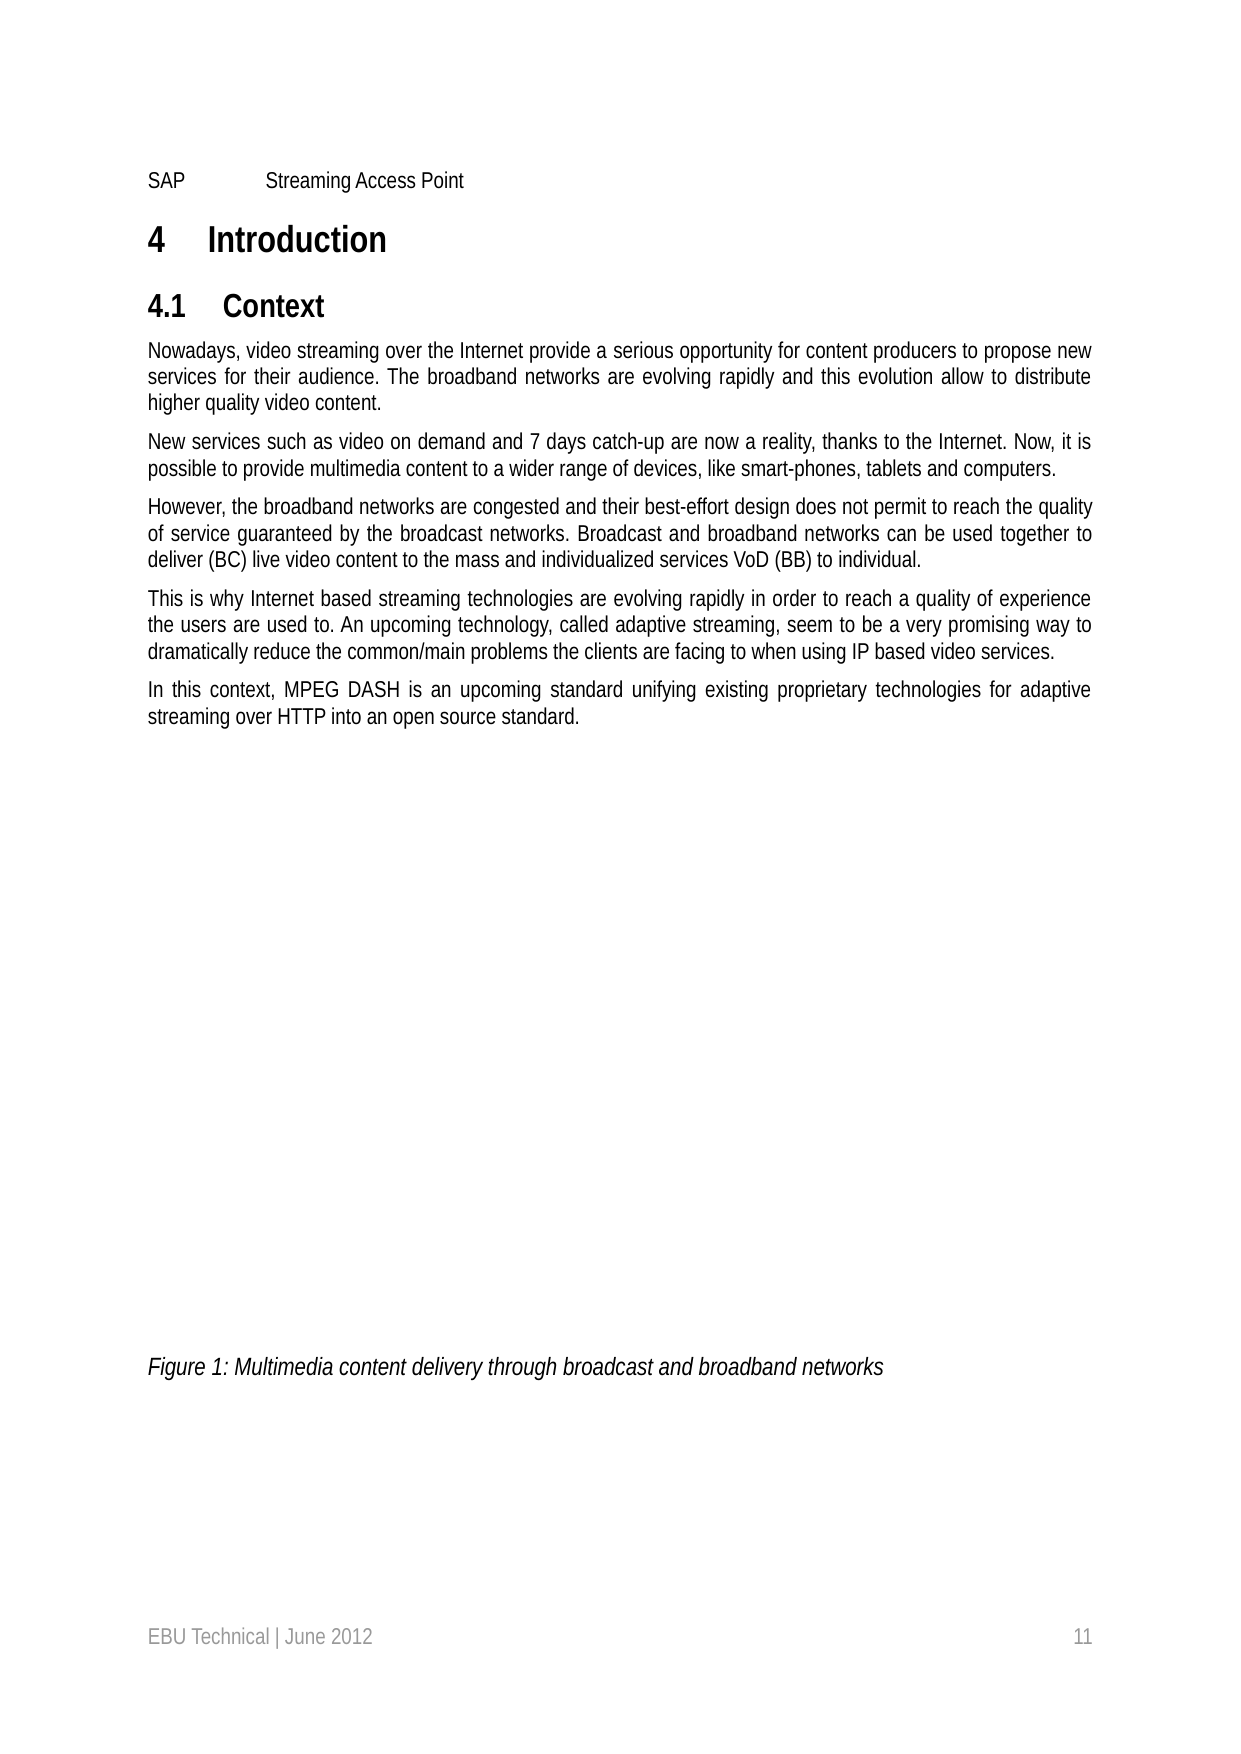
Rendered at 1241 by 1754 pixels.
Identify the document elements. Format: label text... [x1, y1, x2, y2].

text Nowadays, video streaming over the Internet provide a serious opportunity for content producers to propose new services for their audience. The broadband networks are evolving rapidly and this evolution allow to distribute higher quality video content. [148, 337, 1093, 416]
text In this context, MPEG DASH is an upcoming standard unifying existing proprietary technologies for adaptive streaming over HTTP into an open source standard. [148, 676, 1093, 729]
text New services such as video on demand and 7 days catch-up are now a reality, thanks to the Internet. Now, it is possible to provide multimedia content to a wider range of devices, like smart-phones, tablets and computers. [148, 428, 1093, 481]
text However, the broadband networks are congested and their best-effort design does not permit to reach the quality of service guaranteed by the broadcast networks. Broadcast and broadband networks can be used together to deliver (BC) live video content to the mass and individualized services VoD (BB) to individual. [148, 493, 1093, 572]
subtitle Introduction [148, 218, 1093, 261]
text This is why Internet based streaming technologies are evolving rapidly in order to reach a quality of experience the users are used to. An upcoming technology, called adaptive streaming, seem to be a very promising way to dramatically reduce the common/main problems the clients are facing to when using IP based video services. [148, 585, 1093, 664]
text Figure 1: Multimedia content delivery through broadcast and broadband networks [148, 754, 1093, 1381]
subtitle Context [148, 286, 1093, 324]
text SAP Streaming Access Point [148, 167, 1093, 193]
